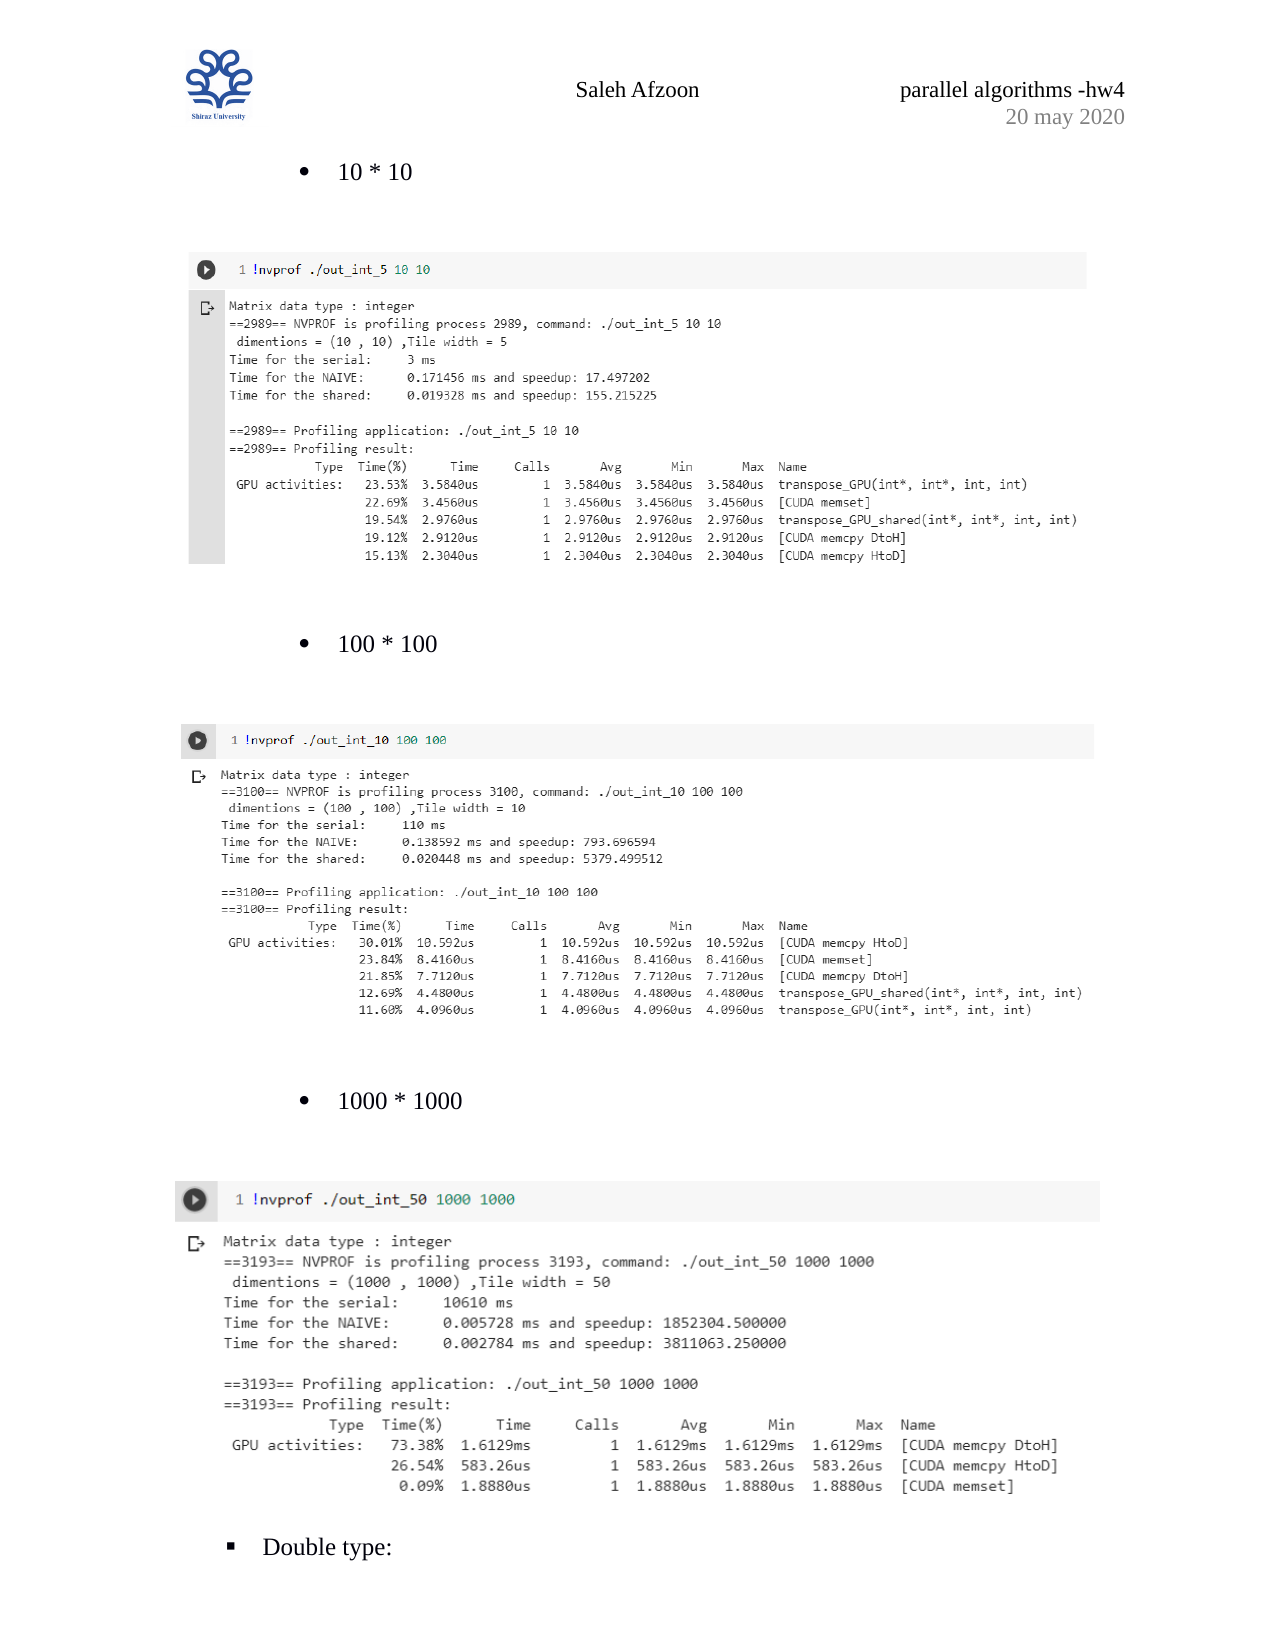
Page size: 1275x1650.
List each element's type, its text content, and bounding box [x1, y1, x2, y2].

list 10 * 10 [300, 157, 1125, 186]
list Double type: [225, 1532, 1125, 1560]
list 100 * 100 [300, 629, 1125, 658]
list 1000 * 1000 [300, 1086, 1125, 1115]
